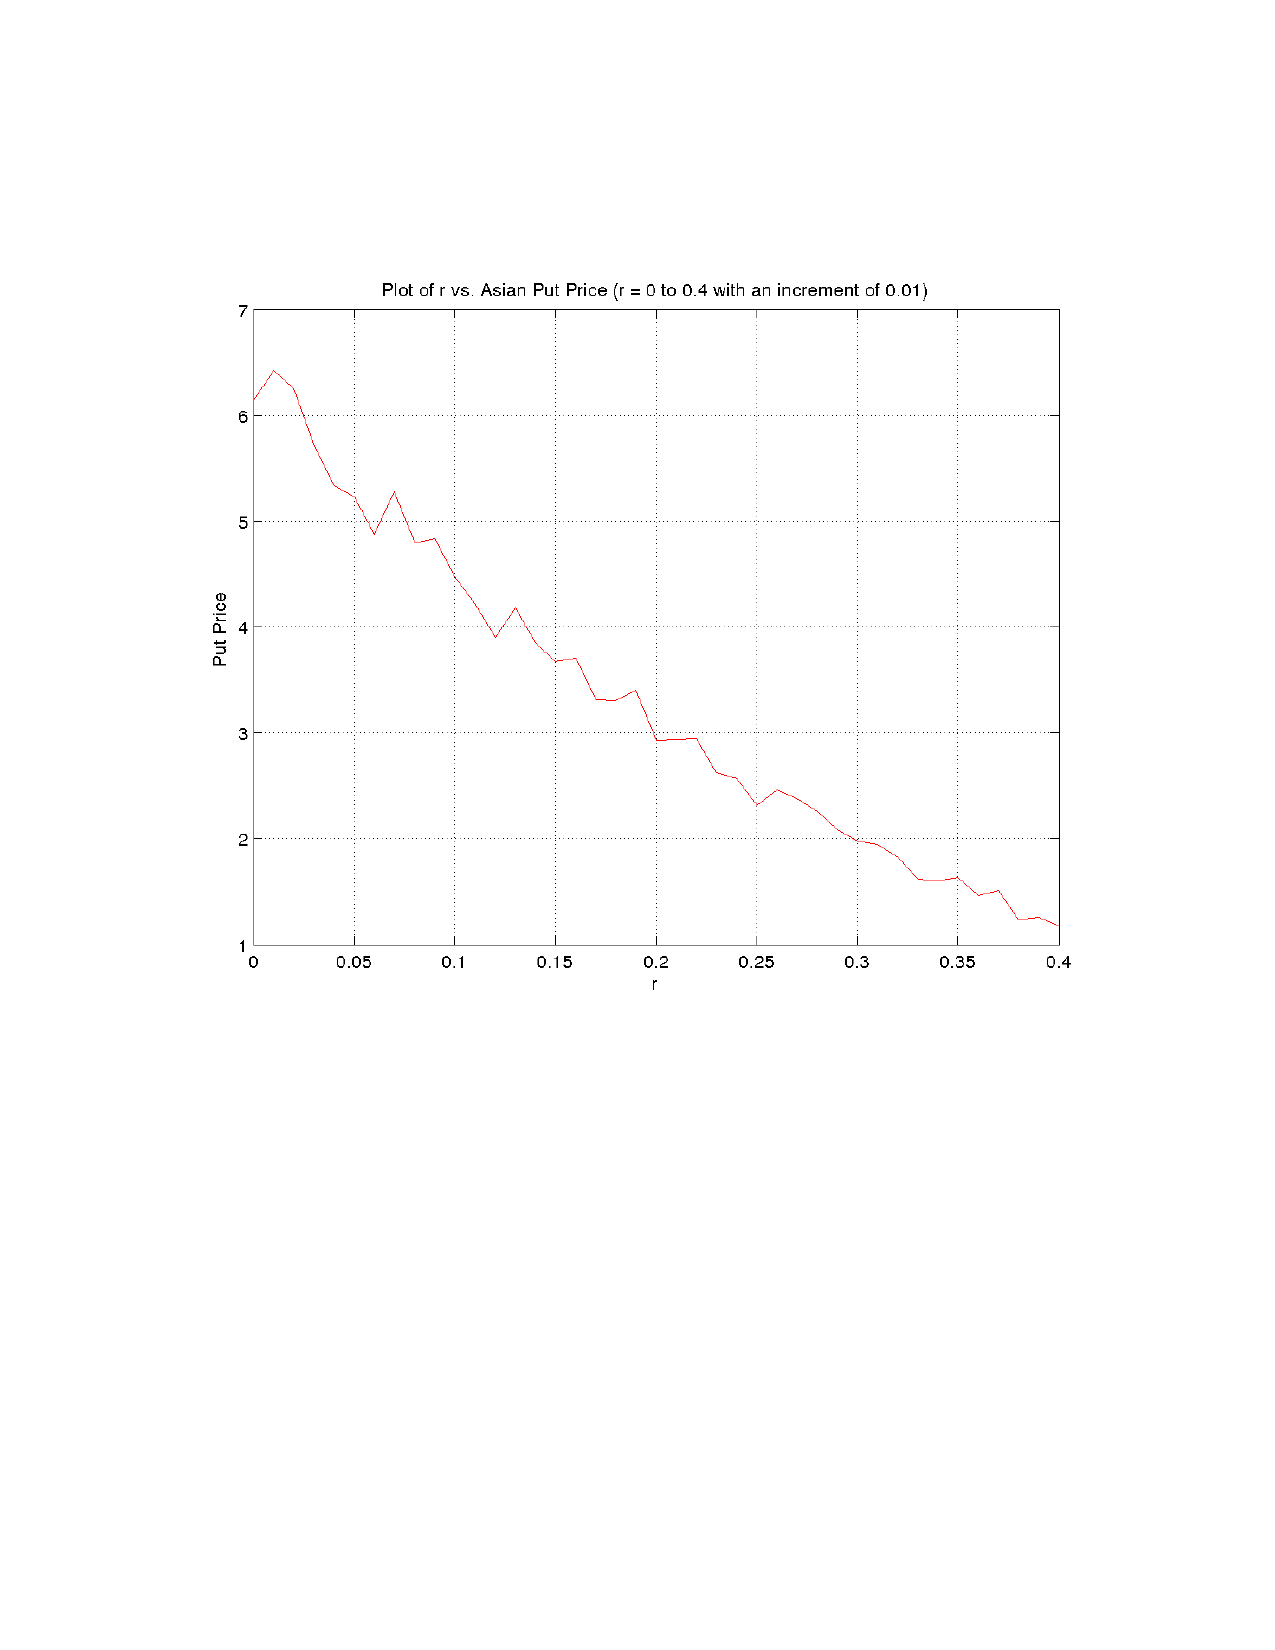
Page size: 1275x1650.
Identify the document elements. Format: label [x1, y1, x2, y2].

picture [118, 250, 1157, 1030]
